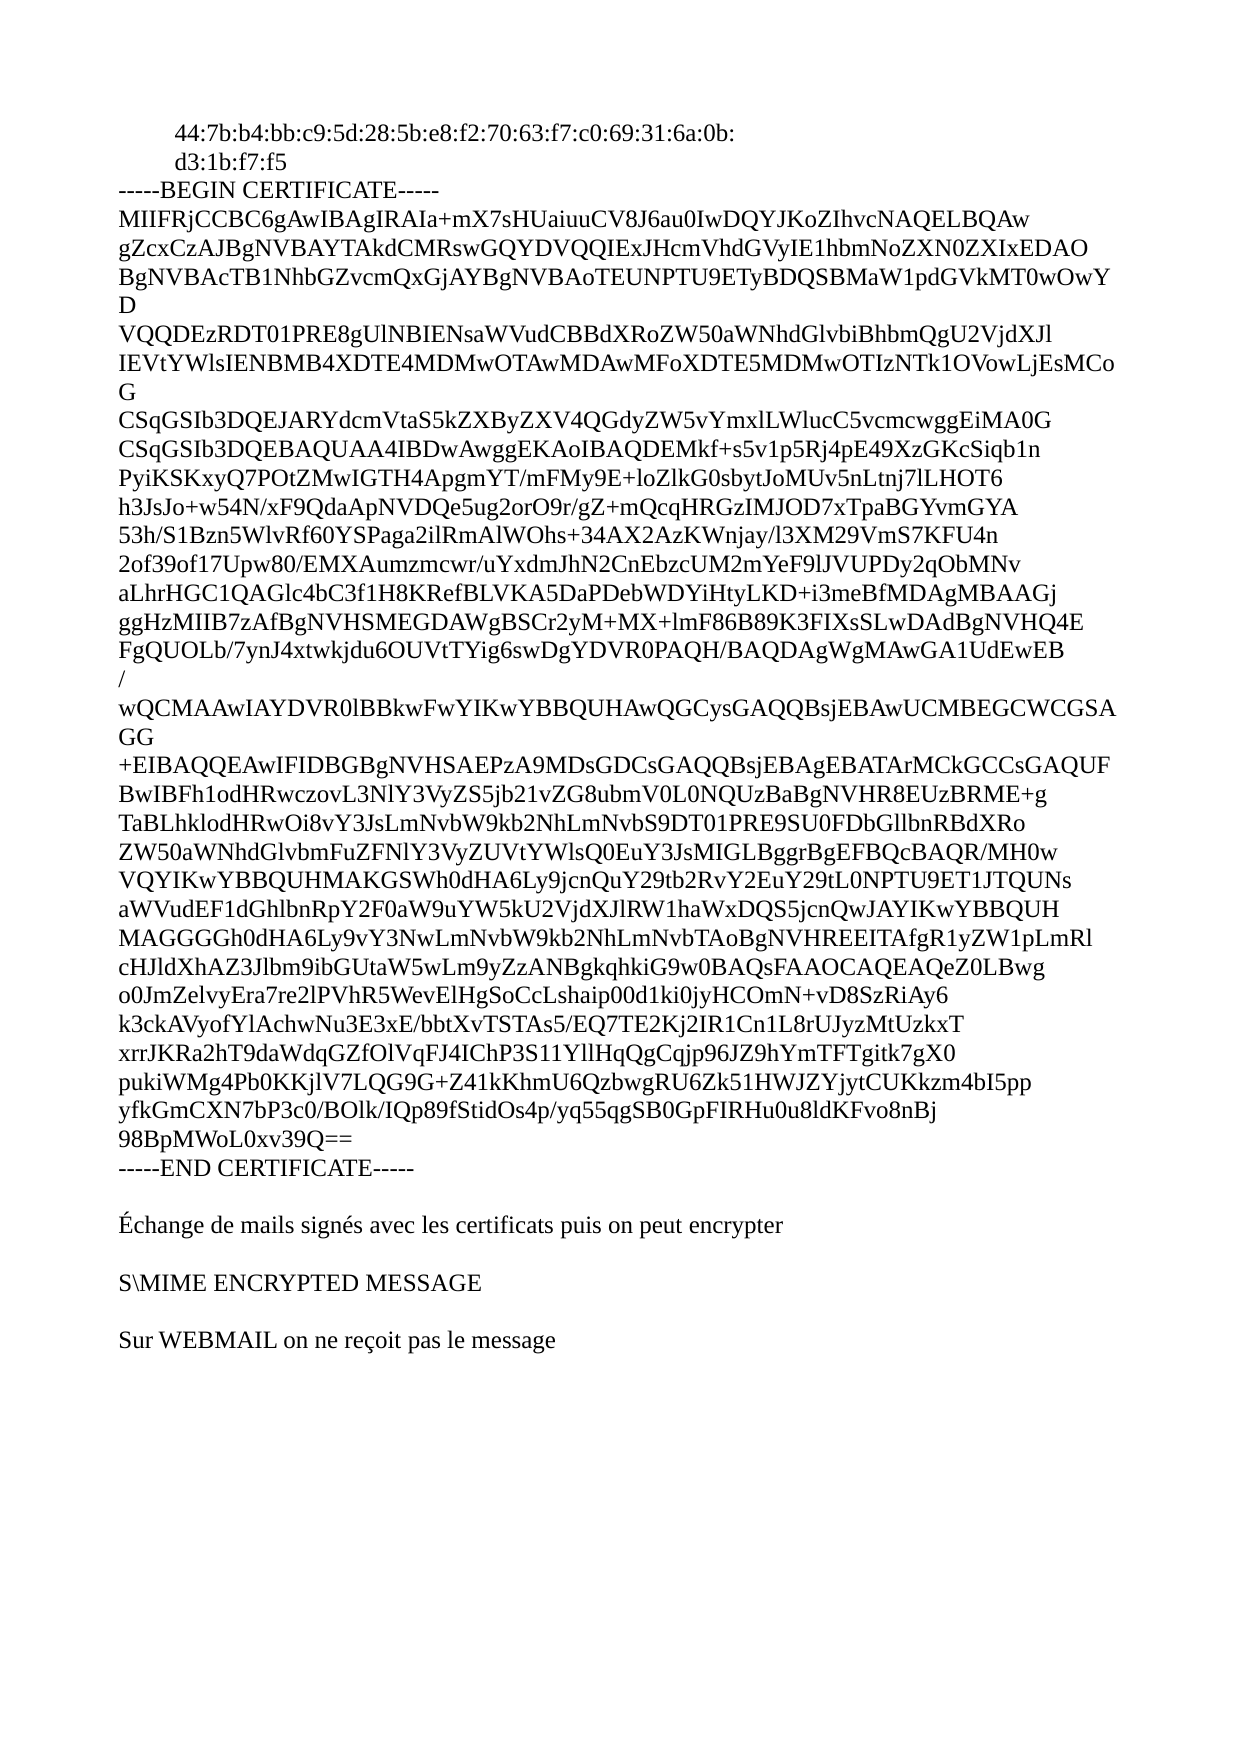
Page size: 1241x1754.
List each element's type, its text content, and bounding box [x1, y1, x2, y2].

text h3JsJo+w54N/xF9QdaApNVDQe5ug2orO9r/gZ+mQcqHRGzIMJOD7xTpaBGYvmGYA [118, 492, 1122, 521]
text BwIBFh1odHRwczovL3NlY3VyZS5jb21vZG8ubmV0L0NQUzBaBgNVHR8EUzBRME+g [118, 779, 1122, 808]
text Échange de mails signés avec les certificats puis on peut encrypter [118, 1211, 1122, 1239]
text CSqGSIb3DQEJARYdcmVtaS5kZXByZXV4QGdyZW5vYmxlLWlucC5vcmcwggEiMA0G [118, 406, 1122, 434]
text ggHzMIIB7zAfBgNVHSMEGDAWgBSCr2yM+MX+lmF86B89K3FIXsSLwDAdBgNVHQ4E [118, 607, 1122, 636]
text IEVtYWlsIENBMB4XDTE4MDMwOTAwMDAwMFoXDTE5MDMwOTIzNTk1OVowLjEsMCoG [118, 348, 1122, 406]
text pukiWMg4Pb0KKjlV7LQG9G+Z41kKhmU6QzbwgRU6Zk51HWJZYjytCUKkzm4bI5pp [118, 1067, 1122, 1096]
text FgQUOLb/7ynJ4xtwkjdu6OUVtTYig6swDgYDVR0PAQH/BAQDAgWgMAwGA1UdEwEB [118, 636, 1122, 664]
text cHJldXhAZ3Jlbm9ibGUtaW5wLm9yZzANBgkqhkiG9w0BAQsFAAOCAQEAQeZ0LBwg [118, 952, 1122, 981]
text CSqGSIb3DQEBAQUAA4IBDwAwggEKAoIBAQDEMkf+s5v1p5Rj4pE49XzGKcSiqb1n [118, 434, 1122, 463]
text +EIBAQQEAwIFIDBGBgNVHSAEPzA9MDsGDCsGAQQBsjEBAgEBATArMCkGCCsGAQUF [118, 751, 1122, 779]
text xrrJKRa2hT9daWdqGZfOlVqFJ4IChP3S11YllHqQgCqjp96JZ9hYmTFTgitk7gX0 [118, 1038, 1122, 1067]
text S\MIME ENCRYPTED MESSAGE Sur WEBMAIL on ne reçoit pas le message [118, 1268, 1122, 1354]
text VQQDEzRDT01PRE8gUlNBIENsaWVudCBBdXRoZW50aWNhdGlvbiBhbmQgU2VjdXJl [118, 319, 1122, 348]
text 2of39of17Upw80/EMXAumzmcwr/uYxdmJhN2CnEbzcUM2mYeF9lJVUPDy2qObMNv [118, 549, 1122, 578]
text o0JmZelvyEra7re2lPVhR5WevElHgSoCcLshaip00d1ki0jyHCOmN+vD8SzRiAy6 [118, 981, 1122, 1009]
text d3:1b:f7:f5 [118, 147, 1122, 176]
text aLhrHGC1QAGlc4bC3f1H8KRefBLVKA5DaPDebWDYiHtyLKD+i3meBfMDAgMBAAGj [118, 578, 1122, 607]
text TaBLhklodHRwOi8vY3JsLmNvbW9kb2NhLmNvbS9DT01PRE9SU0FDbGllbnRBdXRo [118, 808, 1122, 837]
text yfkGmCXN7bP3c0/BOlk/IQp89fStidOs4p/yq55qgSB0GpFIRHu0u8ldKFvo8nBj [118, 1096, 1122, 1124]
text /wQCMAAwIAYDVR0lBBkwFwYIKwYBBQUHAwQGCysGAQQBsjEBAwUCMBEGCWCGSAGG [118, 664, 1122, 751]
text ZW50aWNhdGlvbmFuZFNlY3VyZUVtYWlsQ0EuY3JsMIGLBggrBgEFBQcBAQR/MH0w [118, 837, 1122, 866]
text aWVudEF1dGhlbnRpY2F0aW9uYW5kU2VjdXJlRW1haWxDQS5jcnQwJAYIKwYBBQUH [118, 894, 1122, 923]
text VQYIKwYBBQUHMAKGSWh0dHA6Ly9jcnQuY29tb2RvY2EuY29tL0NPTU9ET1JTQUNs [118, 866, 1122, 894]
text MAGGGGh0dHA6Ly9vY3NwLmNvbW9kb2NhLmNvbTAoBgNVHREEITAfgR1yZW1pLmRl [118, 923, 1122, 952]
text PyiKSKxyQ7POtZMwIGTH4ApgmYT/mFMy9E+loZlkG0sbytJoMUv5nLtnj7lLHOT6 [118, 463, 1122, 492]
text 53h/S1Bzn5WlvRf60YSPaga2ilRmAlWOhs+34AX2AzKWnjay/l3XM29VmS7KFU4n [118, 521, 1122, 549]
text 98BpMWoL0xv39Q== [118, 1124, 1122, 1153]
text MIIFRjCCBC6gAwIBAgIRAIa+mX7sHUaiuuCV8J6au0IwDQYJKoZIhvcNAQELBQAw [118, 204, 1122, 233]
text k3ckAVyofYlAchwNu3E3xE/bbtXvTSTAs5/EQ7TE2Kj2IR1Cn1L8rUJyzMtUzkxT [118, 1009, 1122, 1038]
text gZcxCzAJBgNVBAYTAkdCMRswGQYDVQQIExJHcmVhdGVyIE1hbmNoZXN0ZXIxEDAO [118, 233, 1122, 262]
text BgNVBAcTB1NhbGZvcmQxGjAYBgNVBAoTEUNPTU9ETyBDQSBMaW1pdGVkMT0wOwYD [118, 262, 1122, 319]
text -----BEGIN CERTIFICATE----- [118, 176, 1122, 204]
text -----END CERTIFICATE----- [118, 1153, 1122, 1182]
text 44:7b:b4:bb:c9:5d:28:5b:e8:f2:70:63:f7:c0:69:31:6a:0b: [118, 118, 1122, 147]
